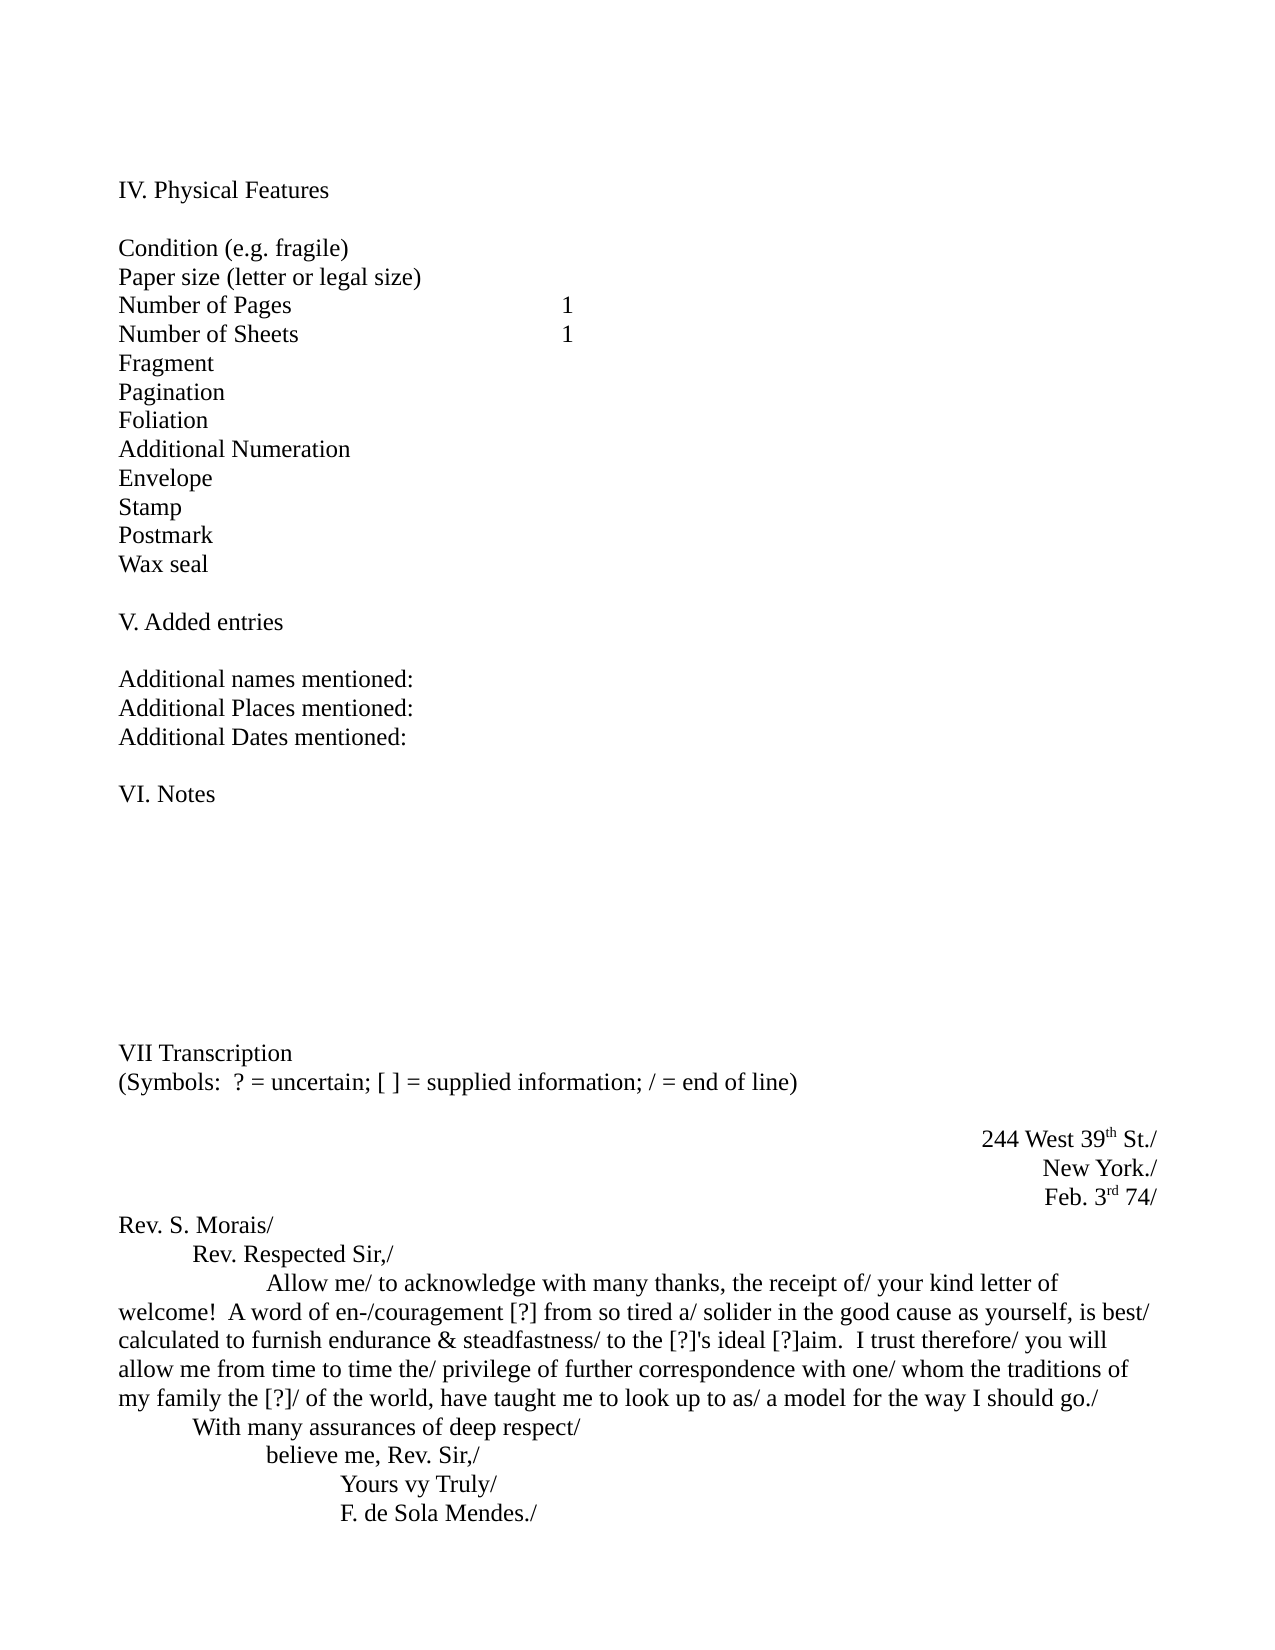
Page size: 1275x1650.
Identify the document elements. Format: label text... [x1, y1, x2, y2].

text Additional names mentioned: [118, 664, 1157, 693]
text VI. Notes [118, 779, 1157, 808]
text With many assurances of deep respect/ [118, 1412, 1157, 1441]
text Fragment [118, 348, 1157, 377]
text Condition (e.g. fragile) [118, 233, 1157, 262]
text Wax seal [118, 549, 1157, 578]
text Stamp [118, 492, 1157, 521]
text V. Added entries [118, 607, 1157, 636]
text Number of Sheets 1 [118, 319, 1157, 348]
text F. de Sola Mendes./ [118, 1498, 1157, 1527]
text Postma rk [118, 521, 1157, 549]
text Additional Dates mentioned: [118, 722, 1157, 751]
text Rev. Respected Sir,/ [118, 1239, 1157, 1268]
text believe me, Rev. Sir,/ [118, 1441, 1157, 1469]
text Additional Places mentioned: [118, 693, 1157, 722]
text IV. Physical Features [118, 176, 1157, 204]
text New York./ [118, 1153, 1157, 1182]
text Additional Numeration [118, 434, 1157, 463]
text Feb. 3rd 74/ [118, 1182, 1157, 1211]
text VII Transcription [118, 1038, 1157, 1067]
text Pagination [118, 377, 1157, 406]
text Foliation [118, 406, 1157, 434]
text Envelope [118, 463, 1157, 492]
text Number of Pages 1 [118, 291, 1157, 319]
text 244 West 39th St./ [118, 1124, 1157, 1153]
text (Symbols: ? = uncertain; [ ] = supplied information; / = end of line) [118, 1067, 1157, 1096]
text Rev. S. Morais/ [118, 1211, 1157, 1239]
text Yours vy Truly/ [118, 1469, 1157, 1498]
text Paper size (letter or legal size) [118, 262, 1157, 291]
text Allow me/ to acknowledge with many thanks, the receipt of/ your kind letter of welcome! A word of en-/couragement [?] from so tired a/ solider in the good cause as yourself, is best/ calculated to furnish endurance & steadfastness/ to the [?]'s ideal [?]aim. I trust therefore/ you will allow me from time to time the/ privilege of further correspondence with one/ whom the traditions of my family the [?]/ of the world, have taught me to look up to as/ a model for the way I should go./ [118, 1268, 1157, 1412]
